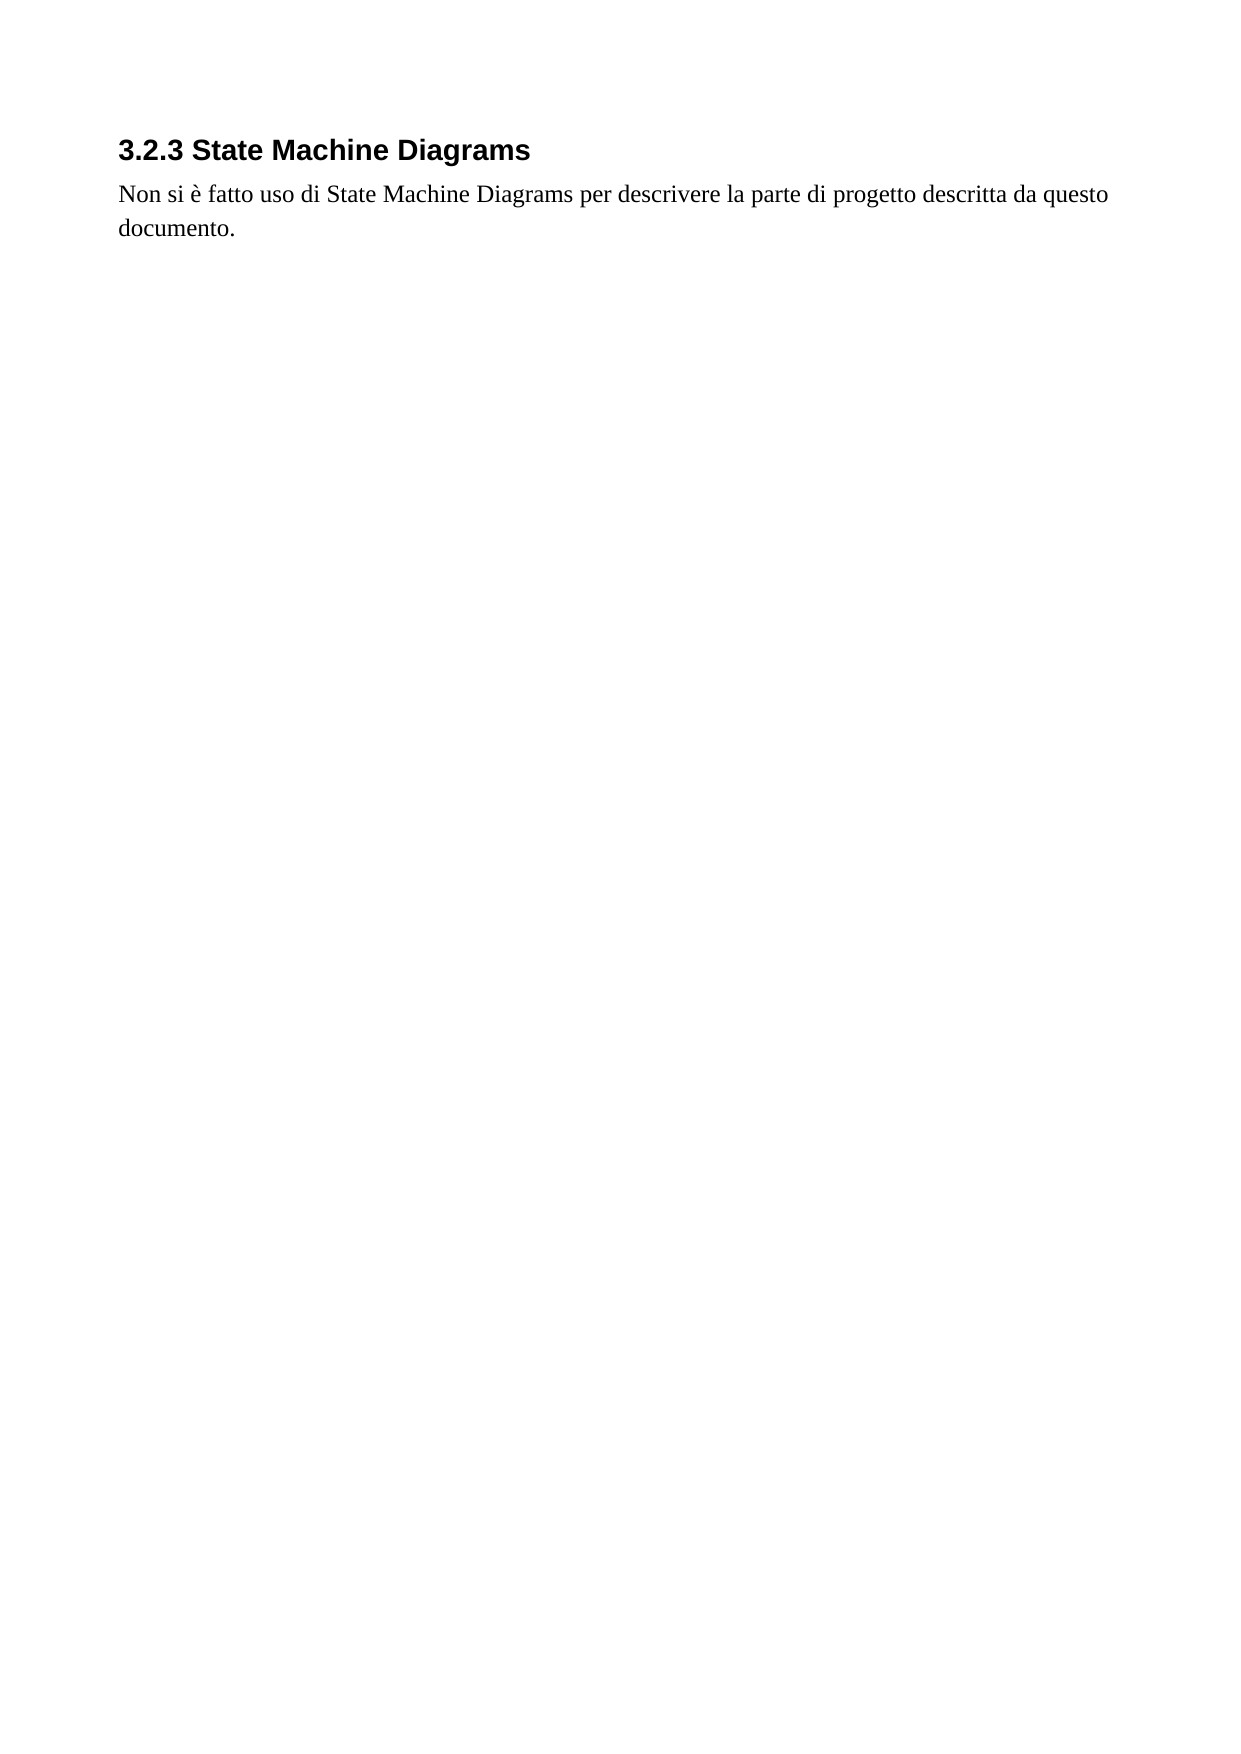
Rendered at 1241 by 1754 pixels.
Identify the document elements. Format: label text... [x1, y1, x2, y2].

text Non si è fatto uso di State Machine Diagrams per descrivere la parte di progetto descritta da questo documento. [118, 179, 1122, 242]
subtitle 3.2.3 State Machine Diagrams [118, 133, 1122, 166]
